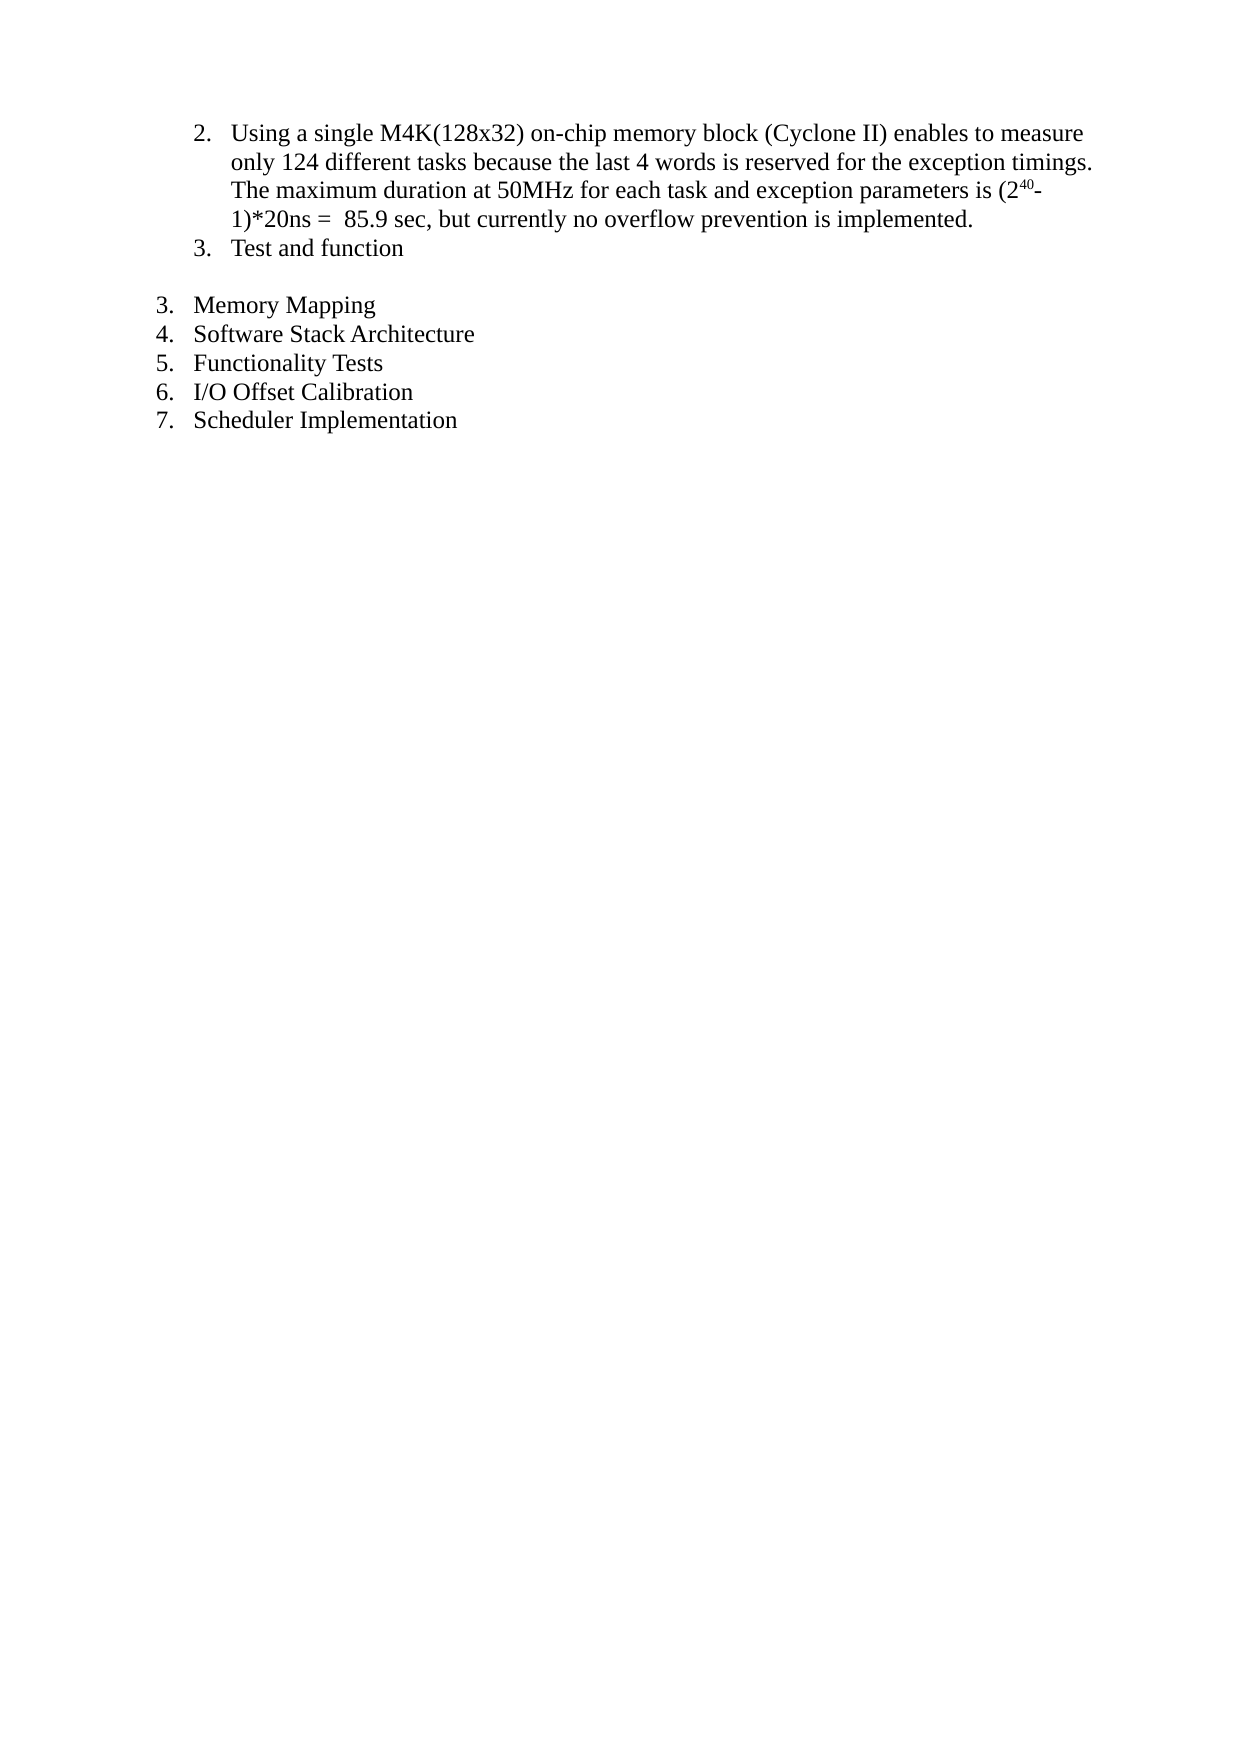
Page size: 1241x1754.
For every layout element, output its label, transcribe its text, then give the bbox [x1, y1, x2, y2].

list Test and function [193, 233, 1122, 262]
list Functionality Tests [156, 348, 1122, 377]
list Software Stack Architecture [156, 319, 1122, 348]
list Memory Mapping [156, 291, 1122, 319]
list Using a single M4K(128x32) on-chip memory block (Cyclone II) enables to measure only 124 different tasks because the last 4 words is reserved for the exception timings. The maximum duration at 50MHz for each task and exception parameters is (240-1)*20ns = 85.9 sec, but currently no overflow prevention is implemented. [193, 118, 1122, 233]
list Scheduler Implementation [156, 406, 1122, 434]
list I/O Offset Calibration [156, 377, 1122, 406]
